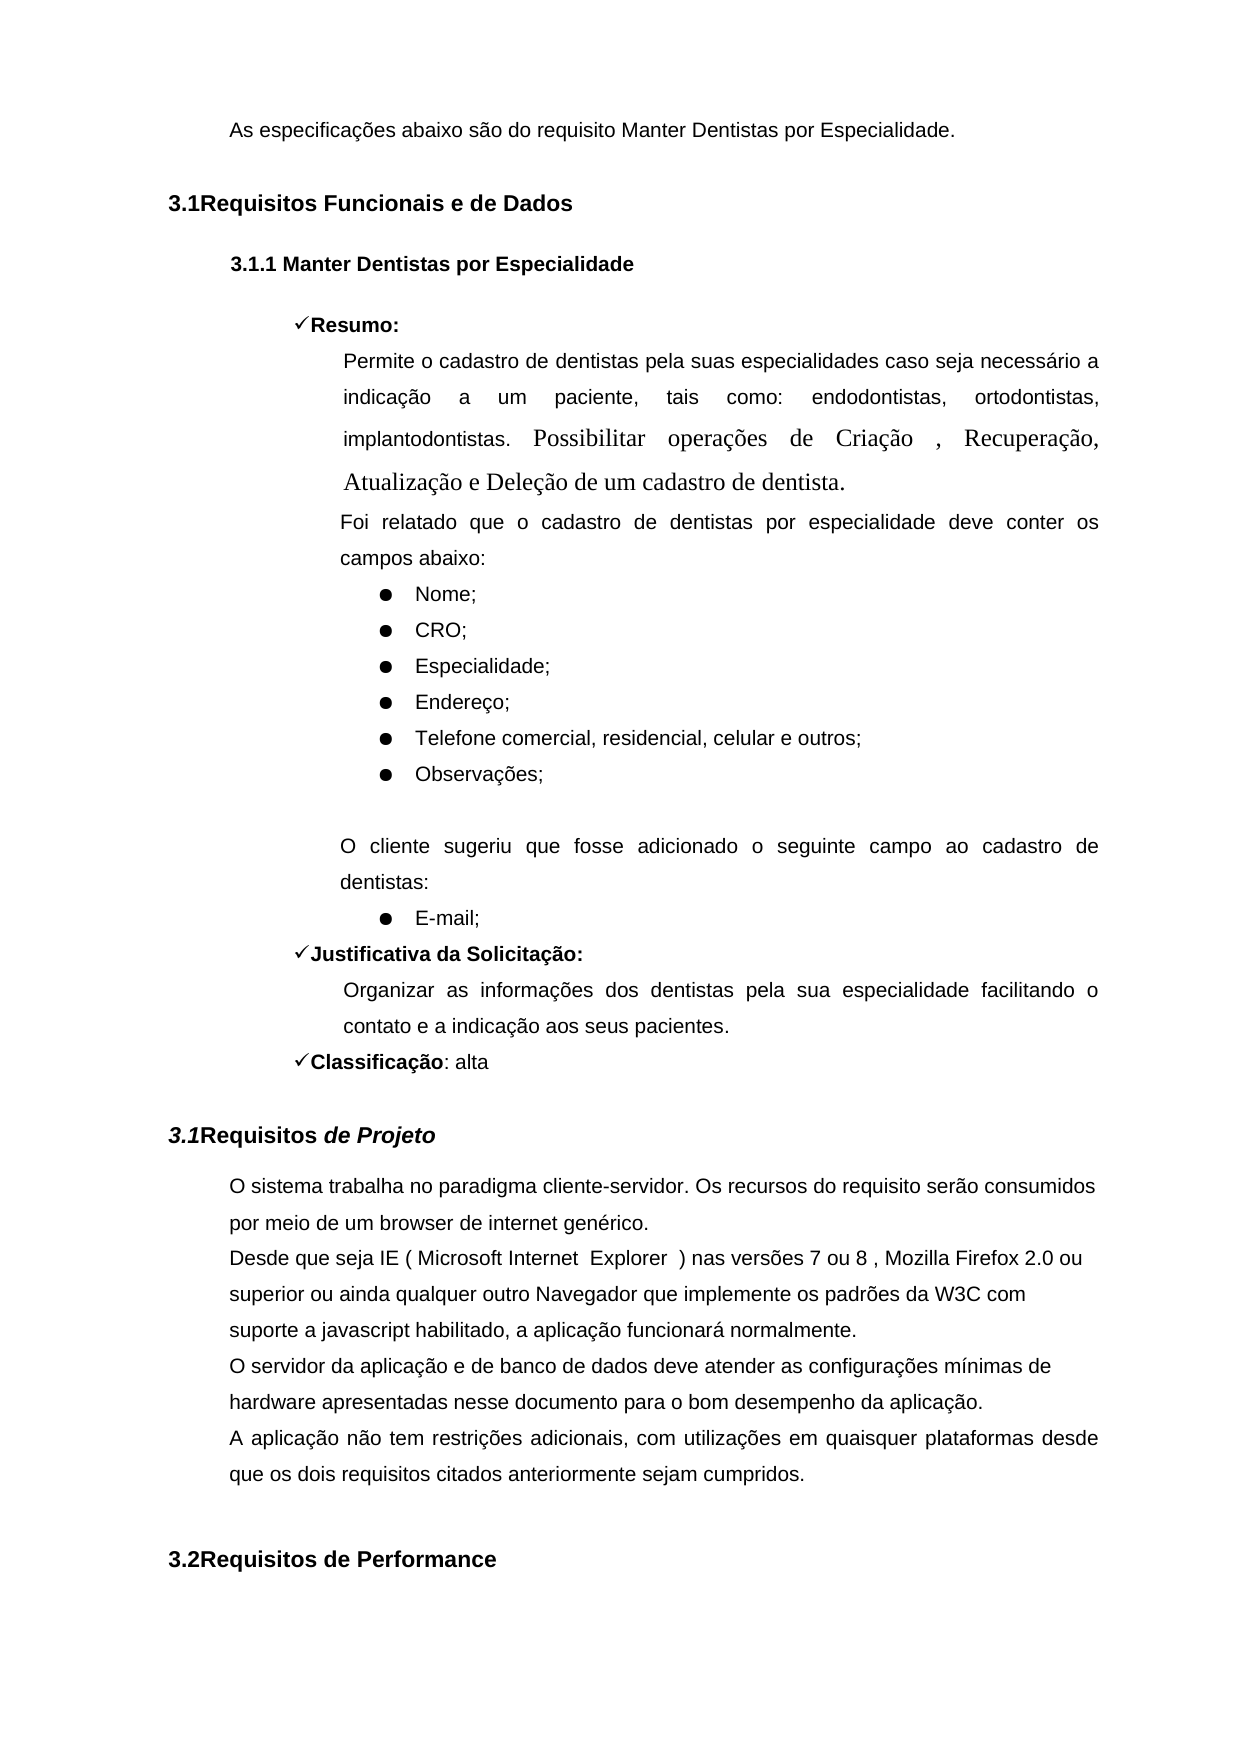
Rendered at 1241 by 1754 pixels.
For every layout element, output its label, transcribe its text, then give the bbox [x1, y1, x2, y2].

list Resumo: [293, 313, 1100, 337]
list Endereço; [377, 690, 1100, 714]
subtitle Requisitos de Projeto [168, 1122, 1100, 1148]
text O servidor da aplicação e de banco de dados deve atender as configurações mínimas de hardware apresentadas nesse documento para o bom desempenho da aplicação. [229, 1354, 1100, 1414]
list E-mail; [377, 906, 1100, 930]
text Desde que seja IE ( Microsoft Internet Explorer ) nas versões 7 ou 8 , Mozilla Firefox 2.0 ou superior ou ainda qualquer outro Navegador que implemente os padrões da W3C com suporte a javascript habilitado, a aplicação funcionará normalmente. [229, 1246, 1100, 1342]
text Permite o cadastro de dentistas pela suas especialidades caso seja necessário a indicação a um paciente, tais como: endodontistas, ortodontistas, implantodontistas. Possibilitar operações de Criação , Recuperação, Atualização e Deleção de um cadastro de dentista. [343, 349, 1100, 495]
list Nome; [377, 582, 1100, 606]
list Especialidade; [377, 654, 1100, 678]
text Organizar as informações dos dentistas pela sua especialidade facilitando o contato e a indicação aos seus pacientes. [343, 978, 1100, 1038]
list Manter Dentistas por Especialidade [193, 252, 1100, 276]
text Foi relatado que o cadastro de dentistas por especialidade deve conter os campos abaixo: [340, 510, 1100, 570]
list Justificativa da Solicitação: [293, 942, 1100, 966]
text O cliente sugeriu que fosse adicionado o seguinte campo ao cadastro de dentistas: [340, 834, 1100, 894]
list CRO; [377, 618, 1100, 642]
subtitle Requisitos Funcionais e de Dados [168, 190, 1100, 216]
text As especificações abaixo são do requisito Manter Dentistas por Especialidade. [229, 118, 1100, 142]
list Observações; [377, 762, 1100, 786]
subtitle Requisitos de Performance [168, 1546, 1100, 1572]
list Classificação: alta [293, 1050, 1100, 1074]
list Telefone comercial, residencial, celular e outros; [377, 726, 1100, 750]
text A aplicação não tem restrições adicionais, com utilizações em quaisquer plataformas desde que os dois requisitos citados anteriormente sejam cumpridos. [229, 1426, 1100, 1486]
text O sistema trabalha no paradigma cliente-servidor. Os recursos do requisito serão consumidos por meio de um browser de internet genérico. [229, 1174, 1100, 1234]
